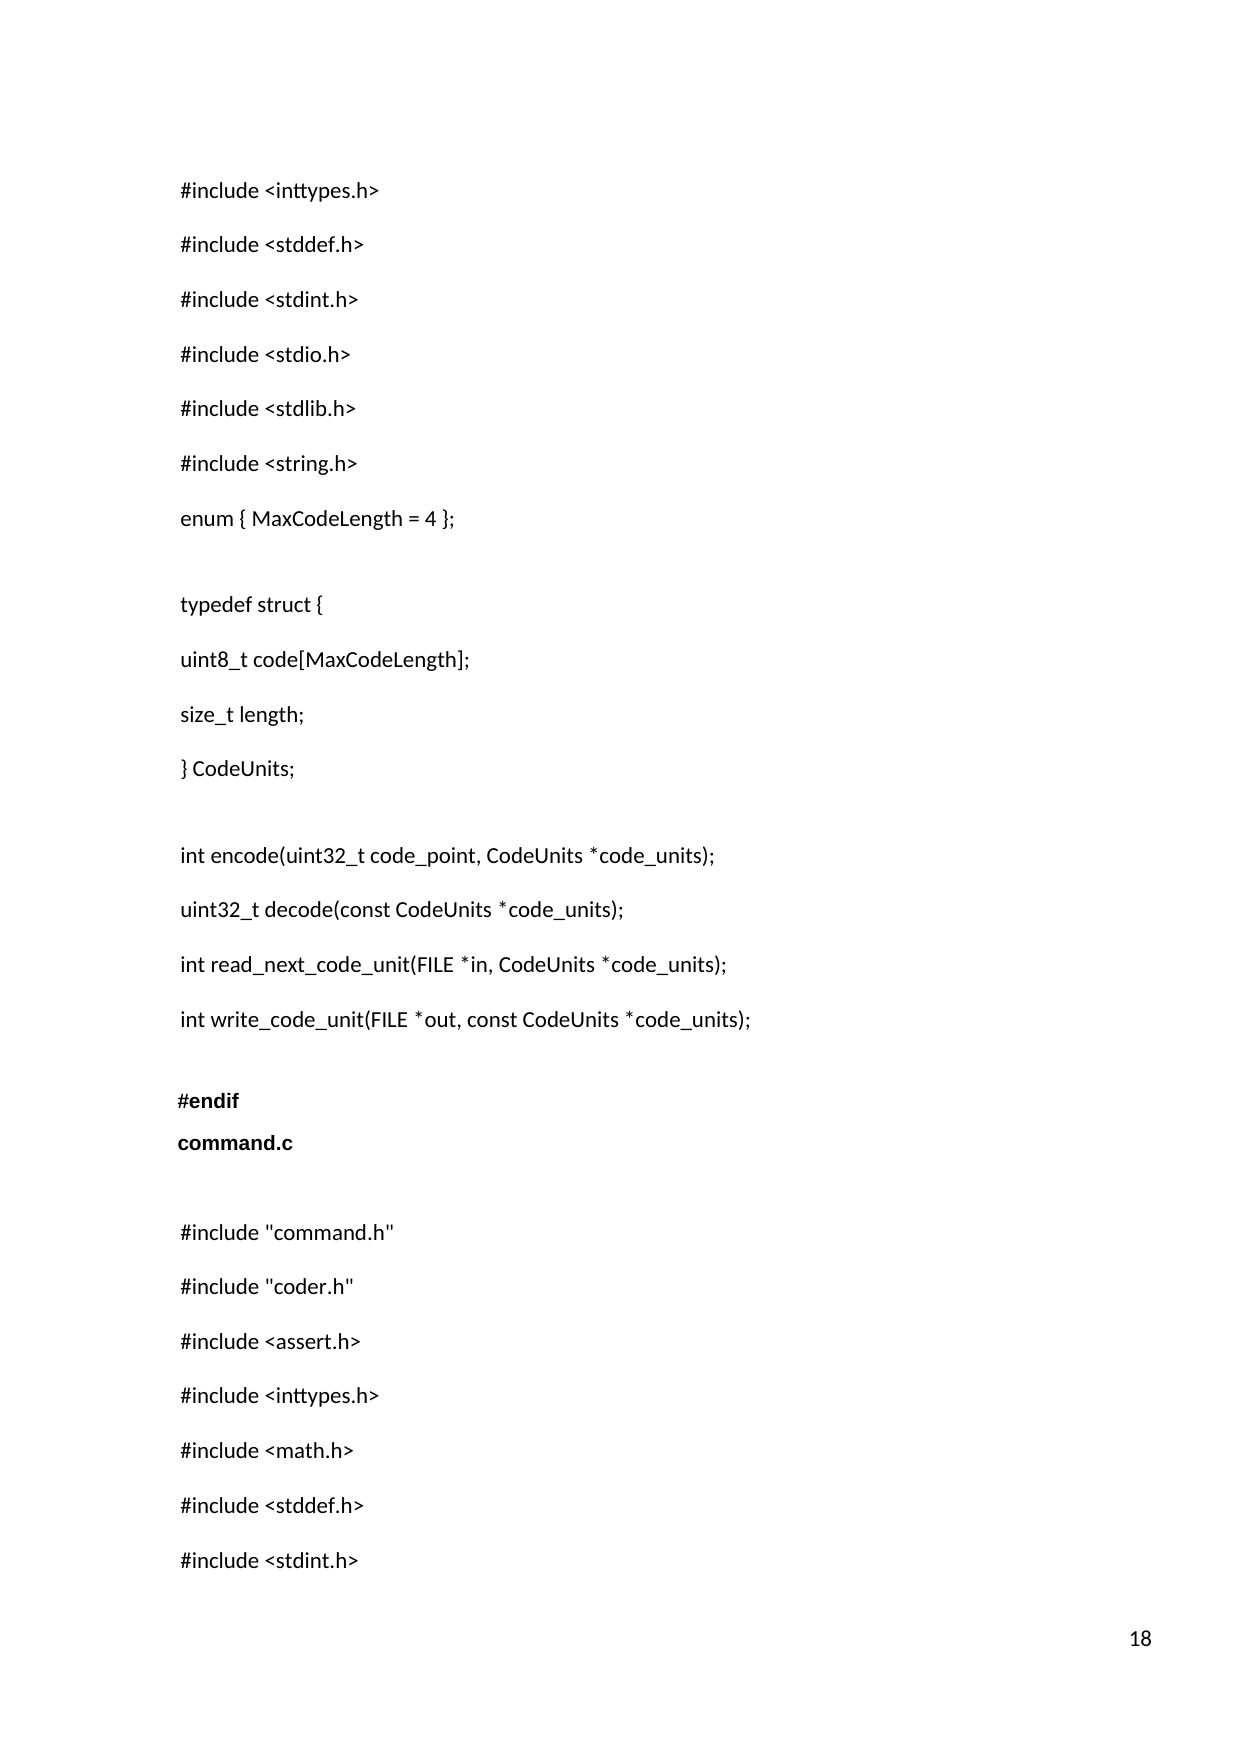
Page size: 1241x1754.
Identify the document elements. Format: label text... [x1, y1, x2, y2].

table_cell #include <stdint.h> [177, 282, 963, 337]
text #endif [177, 1088, 1152, 1112]
table_cell #include <stddef.h> [177, 228, 963, 282]
table_cell [177, 118, 963, 173]
table_cell #include "coder.h" [177, 1269, 910, 1324]
table_cell #include <assert.h> [177, 1324, 910, 1379]
table_cell #include <stdio.h> [177, 337, 963, 392]
table_cell #include <stdint.h> [177, 1543, 910, 1597]
table_cell typedef struct { [177, 588, 963, 642]
table_cell int read_next_code_unit(FILE *in, CodeUnits *code_units); [177, 947, 963, 1002]
table_cell size_t length; [177, 697, 963, 751]
table_cell #include <math.h> [177, 1434, 910, 1488]
table_cell int write_code_unit(FILE *out, const CodeUnits *code_units); [177, 1002, 963, 1057]
table_cell uint8_t code[MaxCodeLength]; [177, 642, 963, 697]
table_cell uint32_t decode(const CodeUnits *code_units); [177, 893, 963, 947]
table_cell #include <stdlib.h> [177, 392, 963, 446]
table_cell [177, 806, 963, 838]
table_header #include "command.h" [177, 1215, 910, 1269]
text command.c [177, 1131, 1152, 1154]
table_cell #include <string.h> [177, 446, 963, 501]
table_cell [177, 1057, 963, 1088]
table_cell #include <stddef.h> [177, 1488, 910, 1543]
table_cell [177, 556, 963, 587]
table_cell int encode(uint32_t code_point, CodeUnits *code_units); [177, 838, 963, 893]
table_cell } CodeUnits; [177, 751, 963, 806]
table_cell #include <inttypes.h> [177, 1379, 910, 1433]
table_cell #include <inttypes.h> [177, 173, 963, 227]
table_cell enum { MaxCodeLength = 4 }; [177, 501, 963, 556]
